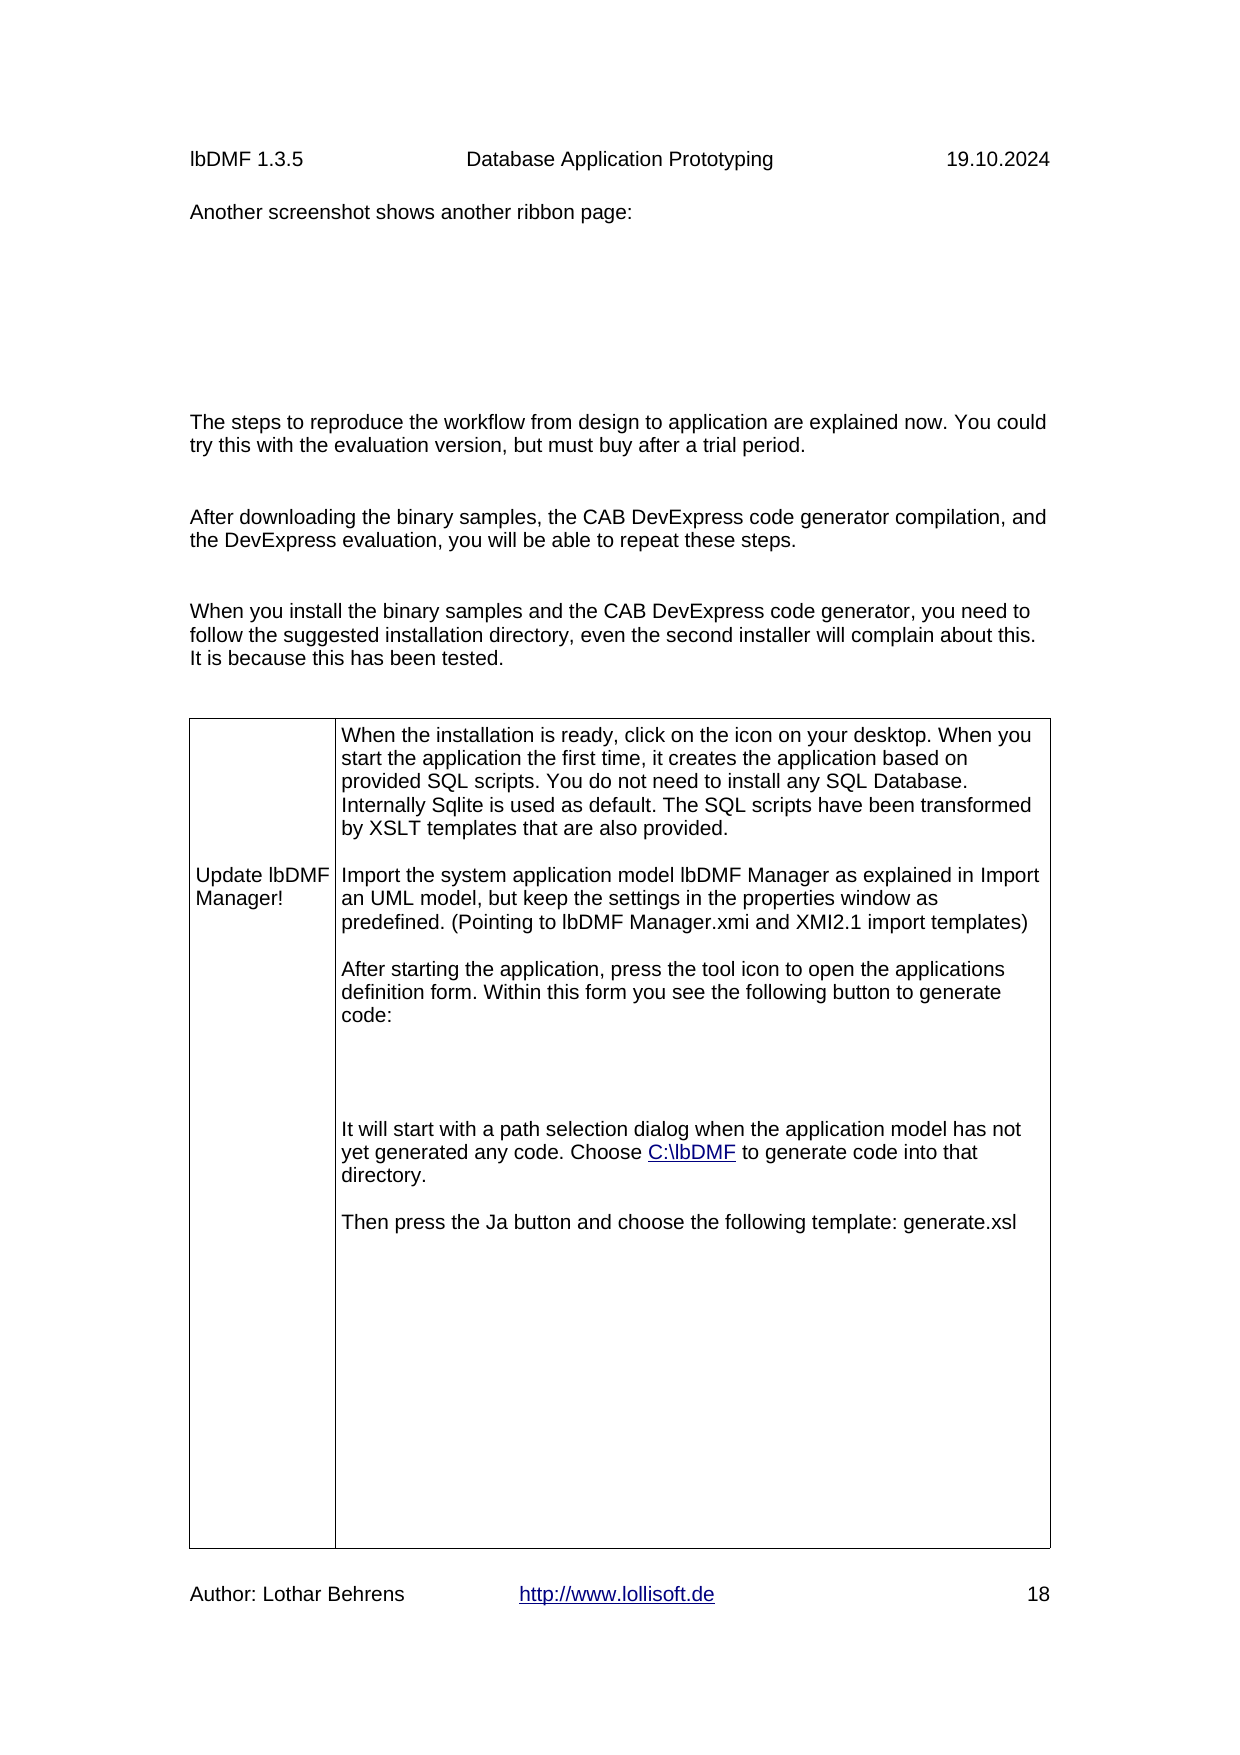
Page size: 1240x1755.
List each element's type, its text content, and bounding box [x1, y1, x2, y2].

table_cell Import the system application model lbDMF Manager as explained in Import an UML model, but keep the settings in the properties window as predefined. (Pointing to lbDMF Manager.xmi and XMI2.1 import templates) [336, 858, 1050, 952]
text Another screenshot shows another ribbon page: [189, 201, 1050, 224]
table_cell After starting the application, press the tool icon to open the applications definition form. Within this form you see the following button to generate code: It will start with a path selection dialog when the application model has not yet generated any code. Choose C:\lbDMF to generate code into that directory. [336, 952, 1050, 1205]
table_cell [190, 1205, 335, 1548]
text After downloading the binary samples, the CAB DevExpress code generator compilation, and the DevExpress evaluation, you will be able to repeat these steps. [189, 505, 1050, 552]
table_cell Update lbDMF Manager! [190, 858, 335, 952]
table_cell [190, 952, 335, 1205]
table_header [190, 719, 335, 858]
table_header When the installation is ready, click on the icon on your desktop. When you start the application the first time, it creates the application based on provided SQL scripts. You do not need to install any SQL Database. Internally Sqlite is used as default. The SQL scripts have been transformed by XSLT templates that are also provided. [336, 719, 1050, 858]
table_cell Then press the Ja button and choose the following template: generate.xsl [336, 1205, 1050, 1548]
text The steps to reproduce the workflow from design to application are explained now. You could try this with the evaluation version, but must buy after a trial period. [189, 411, 1050, 457]
text When you install the binary samples and the CAB DevExpress code generator, you need to follow the suggested installation directory, even the second installer will complain about this. It is because this has been tested. [189, 600, 1050, 669]
